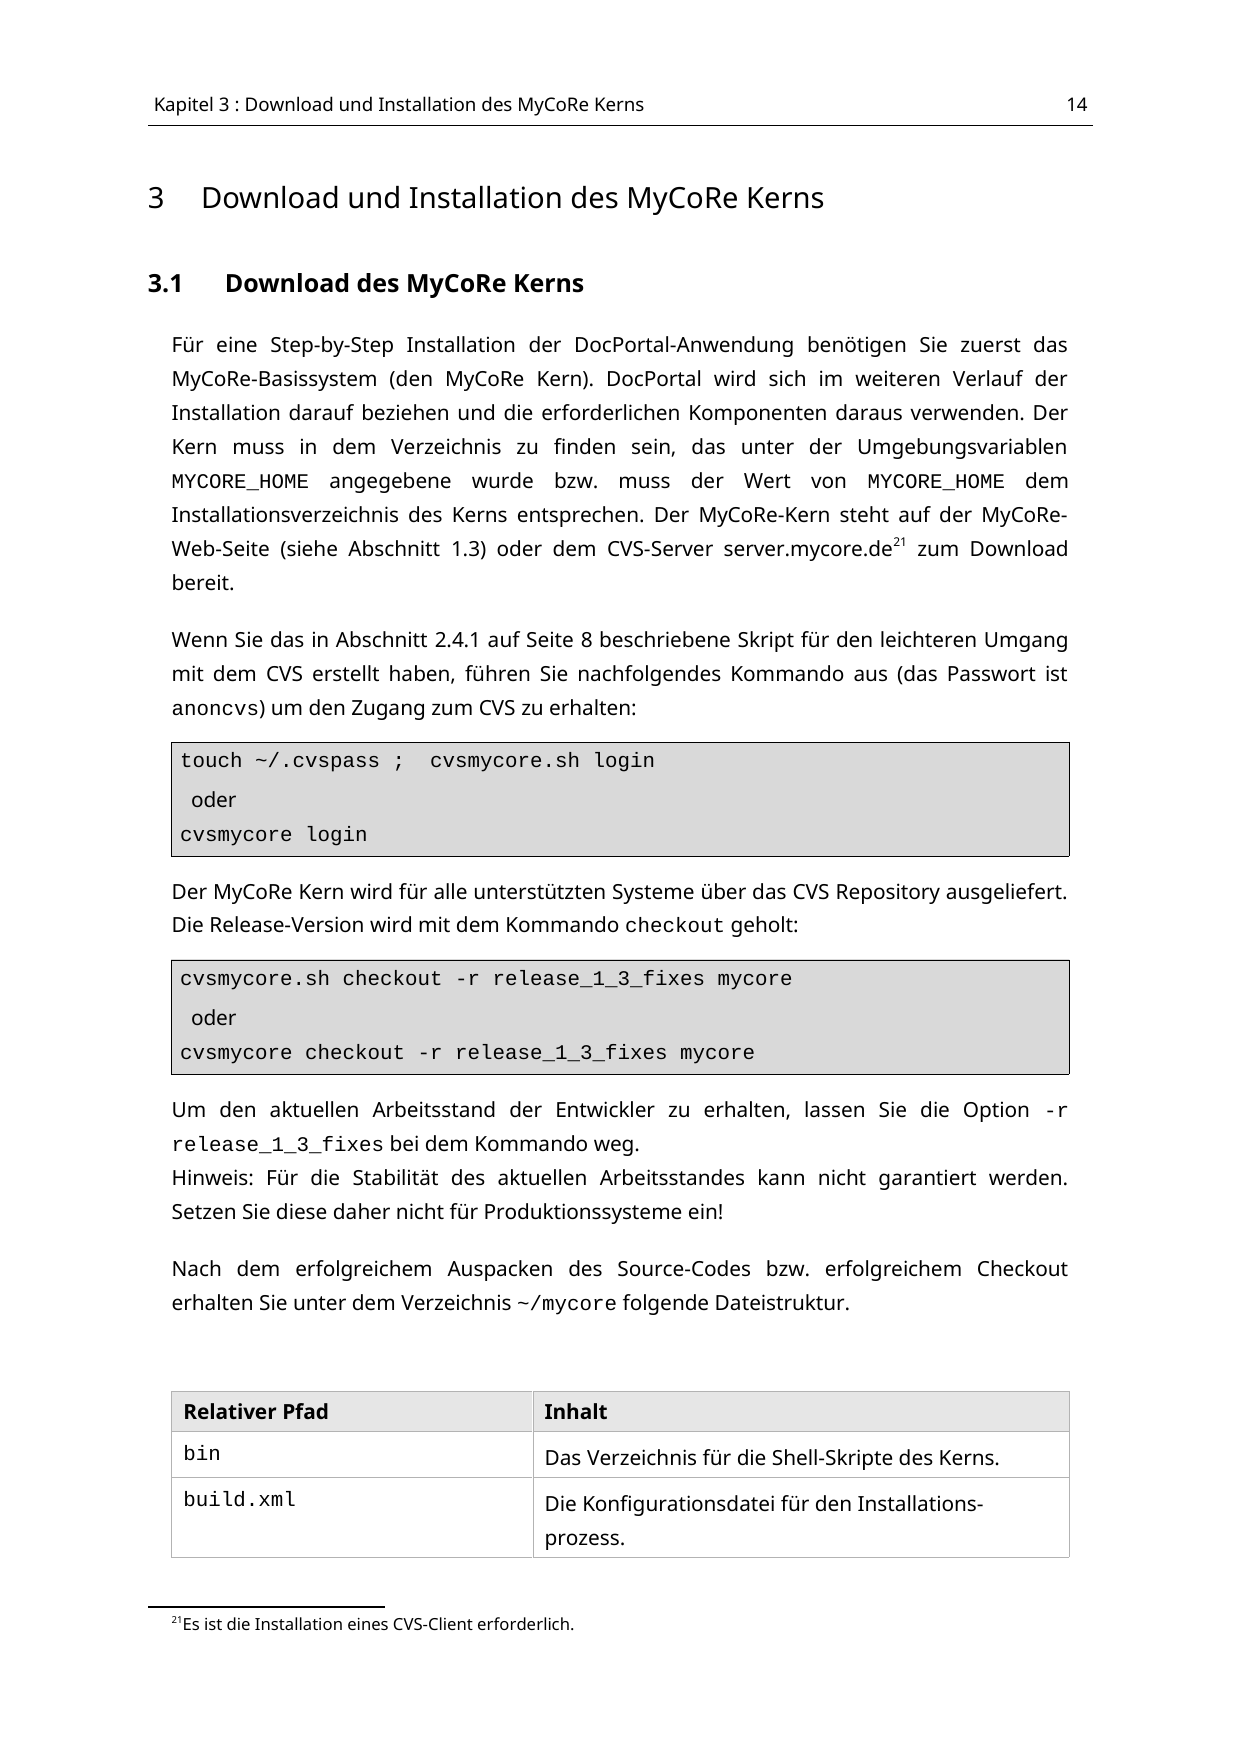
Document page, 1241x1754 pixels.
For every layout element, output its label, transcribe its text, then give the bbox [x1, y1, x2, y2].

text Für eine Step-by-Step Installation der DocPortal-Anwendung benötigen Sie zuerst das MyCoRe-Basissystem (den MyCoRe Kern). DocPortal wird sich im weiteren Verlauf der Installation darauf beziehen und die erforderlichen Komponenten daraus verwenden. Der Kern muss in dem Verzeichnis zu finden sein, das unter der Umgebungsvariablen MYCORE_HOME angegebene wurde bzw. muss der Wert von MYCORE_HOME dem Installationsverzeichnis des Kerns entsprechen. Der MyCoRe-Kern steht auf der MyCoRe-Web-Seite (siehe Abschnitt 1.3) oder dem CVS-Server server.mycore.de zum Download bereit. [171, 330, 1069, 596]
text Nach dem erfolgreichem Auspacken des Source-Codes bzw. erfolgreichem Checkout erhalten Sie unter dem Verzeichnis ~/mycore folgende Dateistruktur. [171, 1254, 1069, 1317]
table_cell Das Verzeichnis für die Shell-Skripte des Kerns. [534, 1432, 1069, 1477]
text Wenn Sie das in Abschnitt 2.4.1 auf Seite 8 beschriebene Skript für den leichteren Umgang mit dem CVS erstellt haben, führen Sie nachfolgendes Kommando aus (das Passwort ist anoncvs) um den Zugang zum CVS zu erhalten: [171, 625, 1069, 721]
text Es ist die Installation eines CVS-Client erforderlich. [171, 1613, 1069, 1636]
subtitle Download des MyCoRe Kerns [148, 266, 1092, 300]
table_header Inhalt [534, 1392, 1069, 1431]
text oder [172, 994, 1069, 1031]
table_header Relativer Pfad [172, 1392, 532, 1431]
text cvsmycore.sh checkout -r release_1_3_fixes mycore [172, 961, 1069, 991]
text Der MyCoRe Kern wird für alle unterstützten Systeme über das CVS Repository ausgeliefert. Die Release-Version wird mit dem Kommando checkout geholt: [171, 877, 1069, 939]
text oder [172, 777, 1069, 813]
table_cell bin [172, 1432, 532, 1477]
table_cell Die Konfigurationsdatei für den Installations-prozess. [534, 1478, 1069, 1557]
text touch ~/.cvspass ; cvsmycore.sh login [172, 743, 1069, 773]
text cvsmycore checkout -r release_1_3_fixes mycore [172, 1034, 1069, 1074]
text cvsmycore login [172, 816, 1069, 856]
subtitle Download und Installation des MyCoRe Kerns [148, 177, 1092, 217]
text Um den aktuellen Arbeitsstand der Entwickler zu erhalten, lassen Sie die Option -r release_1_3_fixes bei dem Kommando weg. Hinweis: Für die Stabilität des aktuellen Arbeitsstandes kann nicht garantiert werden. Setzen Sie diese daher nicht für Produktionssysteme ein! [171, 1095, 1069, 1225]
table_cell build.xml [172, 1478, 532, 1557]
